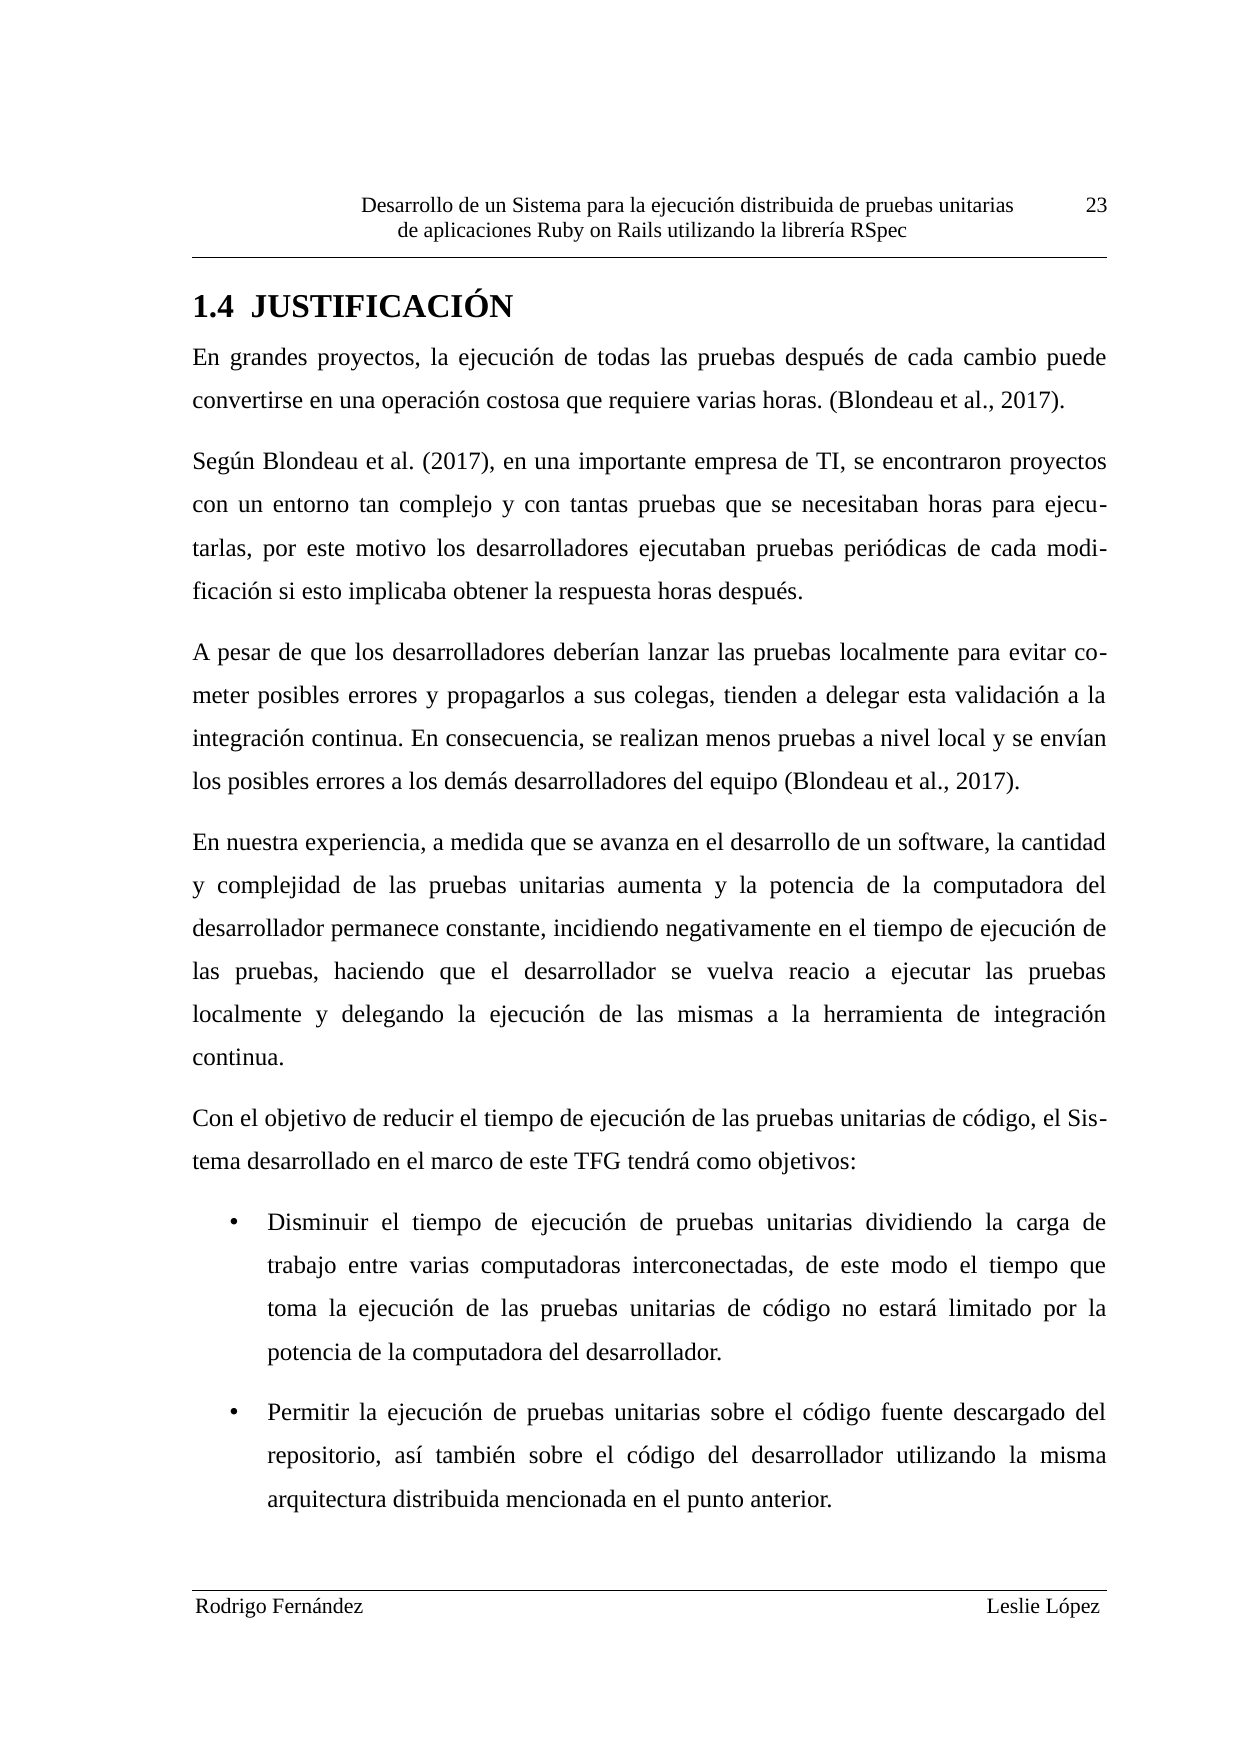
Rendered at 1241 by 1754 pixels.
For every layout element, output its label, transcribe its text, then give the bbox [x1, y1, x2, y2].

list Disminuir el tiempo de ejecución de pruebas unitarias dividiendo la carga de trabajo entre varias computadoras interconectadas, de este modo el tiempo que toma la ejecución de las pruebas unitarias de código no estará limitado por la potencia de la computadora del desarrollador. [229, 1207, 1107, 1365]
text En grandes proyectos, la ejecución de todas las pruebas después de cada cambio puede convertirse en una operación costosa que requiere varias horas. (Blondeau et al., 2017)⁠. [192, 342, 1107, 414]
subtitle Justificación [192, 286, 1107, 325]
text A pesar de que los desarrolladores deberían lanzar las pruebas localmente para evitar co­meter posibles errores y propagarlos a sus colegas, tienden a delegar esta validación a la integración continua. En consecuencia, se realizan menos pruebas a nivel local y se envían los posibles errores a los demás desarrolladores del equipo (Blondeau et al., 2017).⁠ [192, 637, 1107, 795]
text Con el objetivo de reducir el tiempo de ejecución de las pruebas unitarias de código, el Sis­tema desarrollado en el marco de este TFG tendrá como objetivos: [192, 1103, 1107, 1175]
text En nuestra experiencia, a medida que se avanza en el desarrollo de un software, la cantidad y complejidad de las pruebas unitarias aumenta y la potencia de la computadora del desarrollador permanece constante, incidiendo negativamente en el tiempo de ejecución de las pruebas, haciendo que el desarrollador se vuelva reacio a ejecutar las pruebas localmente y delegando la ejecución de las mismas a la herramienta de integración continua. [192, 827, 1107, 1071]
text Según Blondeau et al. (2017)⁠, en una importante empresa de TI, se encontraron proyectos con un entorno tan complejo y con tantas pruebas que se necesitaban horas para ejecu­tarlas, por este motivo los desarrolladores ejecutaban pruebas periódicas de cada modi­ficación si esto implicaba obtener la respuesta horas después. [192, 446, 1107, 604]
list Permitir la ejecución de pruebas unitarias sobre el código fuente descargado del reposi­torio, así también sobre el código del desarrollador utilizando la misma arquitectura distribuida mencionada en el punto anterior. [229, 1397, 1107, 1512]
